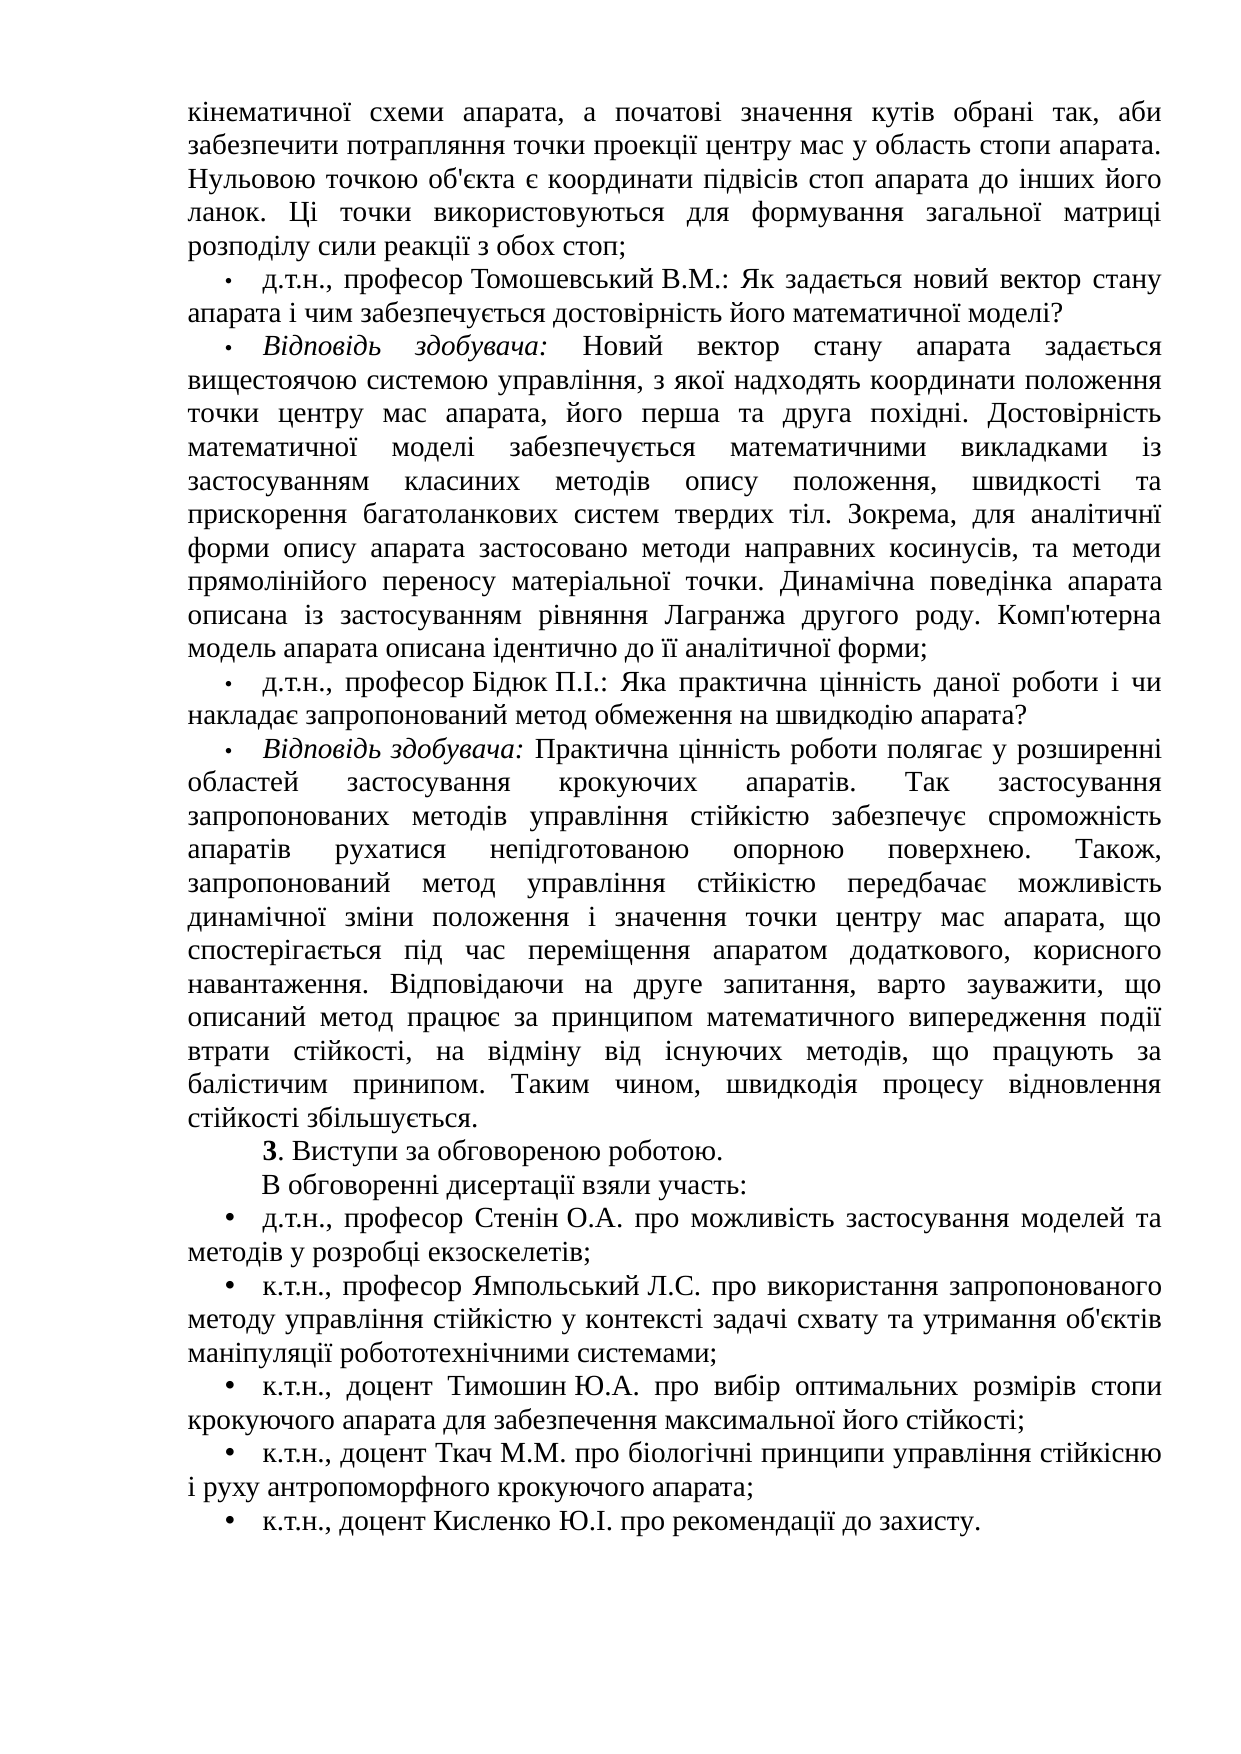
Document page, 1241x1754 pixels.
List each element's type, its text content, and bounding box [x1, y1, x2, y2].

list Відповідь здобувача: Практична цінність роботи полягає у розширенні областей застосування крокуючих апаратів. Так застосування запропонованих методів управління стійкістю забезпечує спроможність апаратів рухатися непідготованою опорною поверхнею. Також, запропонований метод управління стйікістю передбачає можливість динамічної зміни положення і значення точки центру мас апарата, що спостерігається під час переміщення апаратом додаткового, корисного навантаження. Відповідаючи на друге запитання, варто зауважити, що описаний метод працює за принципом математичного випередження події втрати стійкості, на відміну від існуючих методів, що працують за балістичим принипом. Таким чином, швидкодія процесу відновлення стійкості збільшується. [187, 731, 1162, 1133]
text 3. Виступи за обговореною роботою. [187, 1133, 1162, 1167]
list к.т.н., доцент Ткач М.М. про біологічні принципи управління стійкісню і руху антропоморфного крокуючого апарата; [187, 1436, 1162, 1503]
list к.т.н., професор Ямпольський Л.С. про використання запропонованого методу управління стійкістю у контексті задачі схвату та утримання об'єктів маніпуляції робототехнічними системами; [187, 1268, 1162, 1368]
list кінематичної схеми апарата, а початові значення кутів обрані так, аби забезпечити потрапляння точки проекції центру мас у область стопи апарата. Нульовою точкою об'єкта є координати підвісів стоп апарата до інших його ланок. Ці точки використовуються для формування загальної матриці розподілу сили реакції з обох стоп; [187, 94, 1162, 261]
list д.т.н., професор Бідюк П.І.: Яка практична цінність даної роботи і чи накладає запропонований метод обмеження на швидкодію апарата? [187, 664, 1162, 731]
list к.т.н., доцент Тимошин Ю.А. про вибір оптимальних розмірів стопи крокуючого апарата для забезпечення максимальної його стійкості; [187, 1368, 1162, 1436]
list Відповідь здобувача: Новий вектор стану апарата задається вищестоячою системою управління, з якої надходять координати положення точки центру мас апарата, його перша та друга похідні. Достовірність математичної моделі забезпечується математичними викладками із застосуванням класиних методів опису положення, швидкості та прискорення багатоланкових систем твердих тіл. Зокрема, для аналітичнї форми опису апарата застосовано методи направних косинусів, та методи прямолінійого переносу матеріальної точки. Динамічна поведінка апарата описана із застосуванням рівняння Лагранжа другого роду. Комп'ютерна модель апарата описана ідентично до її аналітичної форми; [187, 328, 1162, 664]
list д.т.н., професор Стенін О.А. про можливість застосування моделей та методів у розробці екзоскелетів; [187, 1201, 1162, 1268]
list к.т.н., доцент Кисленко Ю.І. про рекомендації до захисту. [187, 1503, 1162, 1536]
text В обговоренні дисертації взяли участь: [187, 1167, 1162, 1201]
list д.т.н., професор Томошевський В.М.: Як задається новий вектор стану апарата і чим забезпечується достовірність його математичної моделі? [187, 261, 1162, 328]
